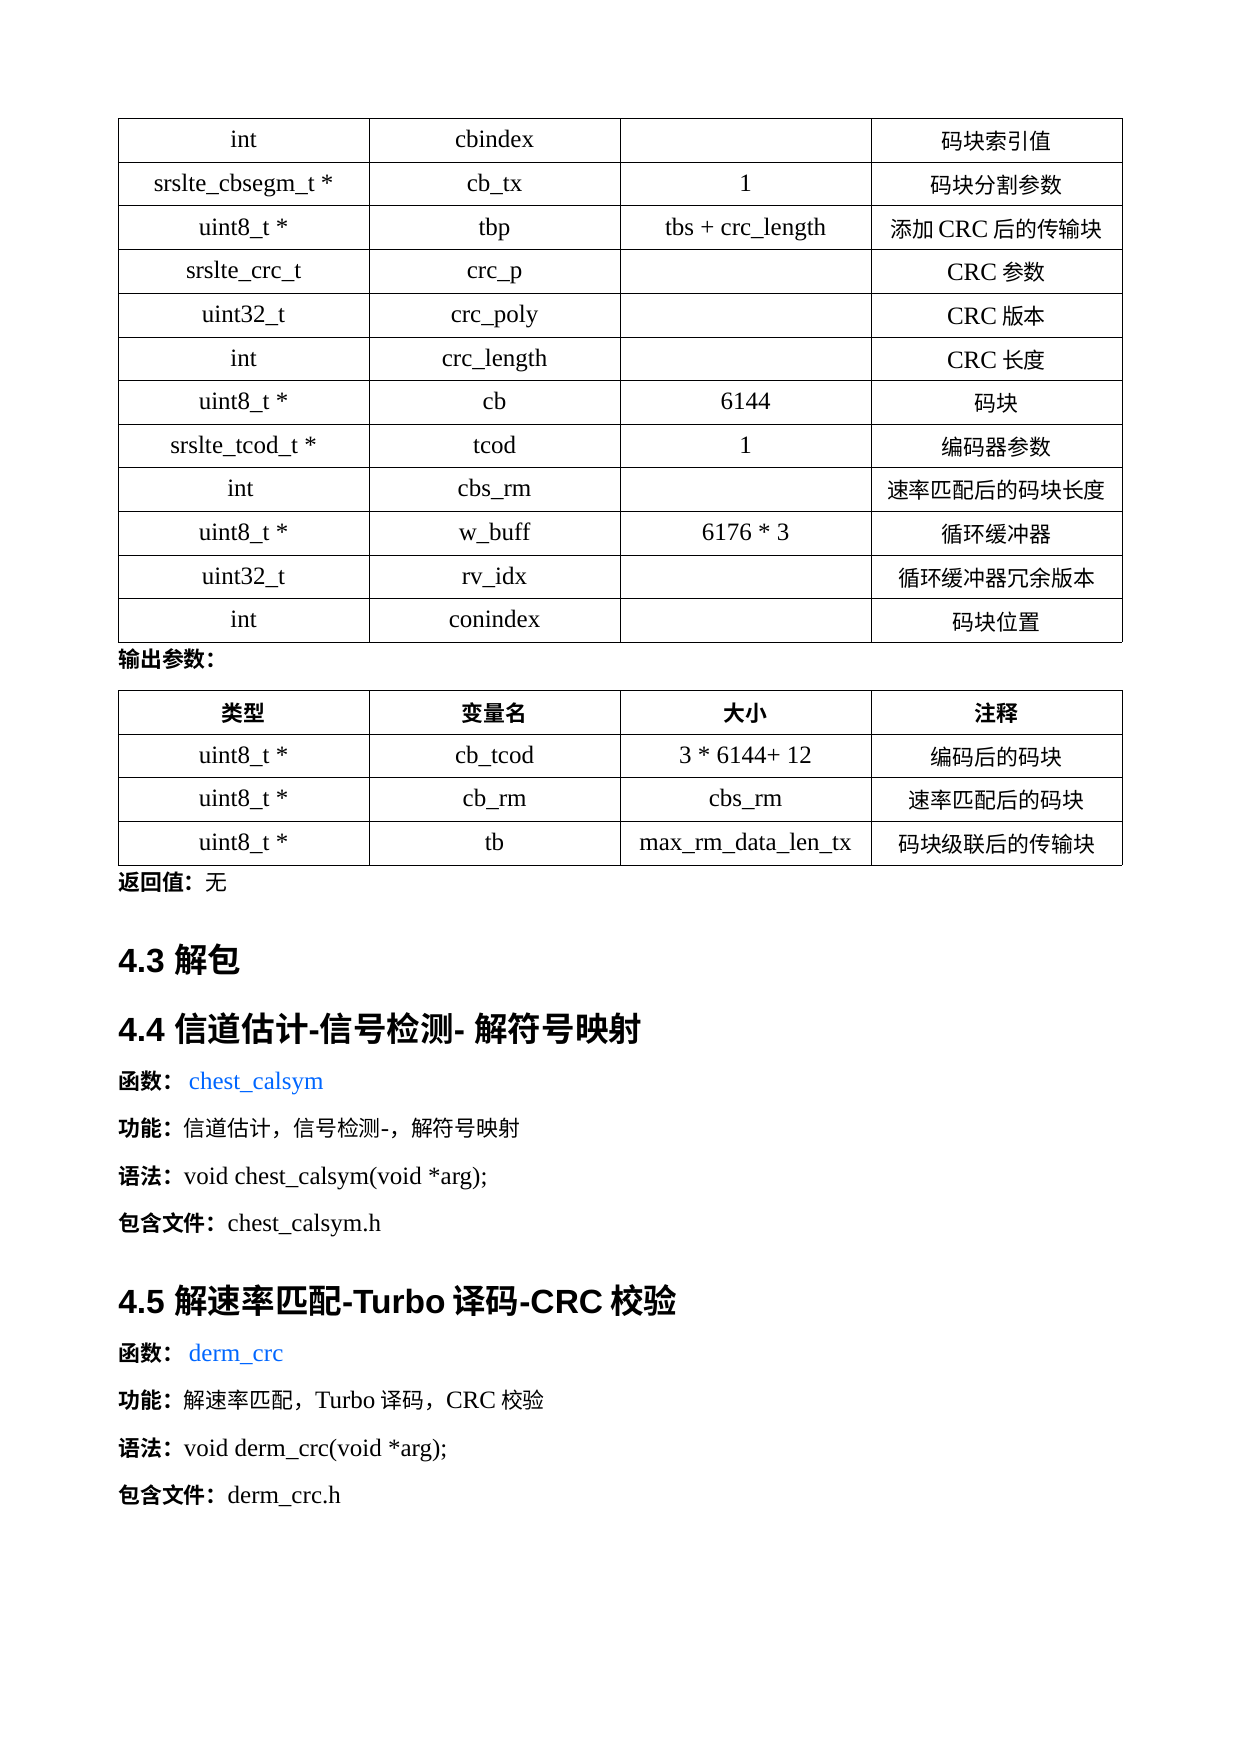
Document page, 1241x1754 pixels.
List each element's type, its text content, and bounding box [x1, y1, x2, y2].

table_cell cb_tx [370, 163, 620, 205]
table_cell 码块 [872, 381, 1122, 424]
table_cell tbs + crc_length [621, 206, 871, 249]
table_cell [621, 556, 871, 598]
table_cell [621, 119, 871, 162]
subtitle 4.4 信道估计-信号检测- 解符号映射 [118, 1003, 1122, 1051]
table_cell crc_length [370, 338, 620, 380]
table_cell uint8_t * [119, 206, 369, 249]
text 语法：void chest_calsym(void *arg); [118, 1159, 1122, 1190]
table_cell rv_idx [370, 556, 620, 598]
table_cell uint8_t * [119, 735, 369, 777]
table_cell [621, 294, 871, 336]
table_cell 速率匹配后的码块 [872, 778, 1122, 821]
table_cell 添加CRC后的传输块 [872, 206, 1122, 249]
table_cell int [119, 119, 369, 162]
table_cell CRC版本 [872, 294, 1122, 336]
text 功能：信道估计，信号检测-，解符号映射 [118, 1111, 1122, 1143]
text 功能：解速率匹配，Turbo译码，CRC校验 [118, 1383, 1122, 1415]
table_cell [621, 250, 871, 293]
subtitle 4.3 解包 [118, 933, 1122, 982]
text 输出参数： [118, 643, 1122, 674]
table_cell int [119, 468, 369, 511]
table_cell 循环缓冲器 [872, 512, 1122, 554]
table_cell srslte_crc_t [119, 250, 369, 293]
table_cell uint8_t * [119, 778, 369, 821]
table_cell 编码后的码块 [872, 735, 1122, 777]
table_cell crc_poly [370, 294, 620, 336]
text 包含文件：derm_crc.h [118, 1478, 1122, 1510]
table_cell 编码器参数 [872, 425, 1122, 467]
table_cell uint8_t * [119, 512, 369, 554]
table_cell srslte_cbsegm_t * [119, 163, 369, 205]
table_cell 6144 [621, 381, 871, 424]
table_cell 3 * 6144+ 12 [621, 735, 871, 777]
table_cell 码块级联后的传输块 [872, 822, 1122, 864]
table_cell max_rm_data_len_tx [621, 822, 871, 864]
table_cell 码块索引值 [872, 119, 1122, 162]
table_cell cbs_rm [370, 468, 620, 511]
text 返回值：无 [118, 866, 1122, 897]
table_cell 1 [621, 163, 871, 205]
table_header 变量名 [370, 691, 620, 733]
table_cell tcod [370, 425, 620, 467]
table_header 类型 [119, 691, 369, 733]
table_cell cb_tcod [370, 735, 620, 777]
table_cell 1 [621, 425, 871, 467]
table_cell srslte_tcod_t * [119, 425, 369, 467]
table_cell cbindex [370, 119, 620, 162]
table_cell tbp [370, 206, 620, 249]
table_cell int [119, 338, 369, 380]
table_header 大小 [621, 691, 871, 733]
table_cell cb [370, 381, 620, 424]
table_cell 速率匹配后的码块长度 [872, 468, 1122, 511]
table_cell uint32_t [119, 556, 369, 598]
table_cell CRC长度 [872, 338, 1122, 380]
table_cell tb [370, 822, 620, 864]
table_cell cbs_rm [621, 778, 871, 821]
table_cell crc_p [370, 250, 620, 293]
table_cell 码块分割参数 [872, 163, 1122, 205]
table_cell w_buff [370, 512, 620, 554]
table_cell [621, 338, 871, 380]
table_cell uint32_t [119, 294, 369, 336]
text 语法：void derm_crc(void *arg); [118, 1431, 1122, 1462]
text 包含文件：chest_calsym.h [118, 1206, 1122, 1238]
table_cell cb_rm [370, 778, 620, 821]
table_cell 循环缓冲器冗余版本 [872, 556, 1122, 598]
table_cell CRC参数 [872, 250, 1122, 293]
table_cell uint8_t * [119, 381, 369, 424]
text 函数： derm_crc [118, 1336, 1122, 1367]
table_cell conindex [370, 599, 620, 642]
subtitle 4.5 解速率匹配-Turbo译码-CRC校验 [118, 1274, 1122, 1323]
table_cell 码块位置 [872, 599, 1122, 642]
table_cell int [119, 599, 369, 642]
text 函数： chest_calsym [118, 1064, 1122, 1095]
table_cell [621, 468, 871, 511]
table_cell 6176 * 3 [621, 512, 871, 554]
table_cell [621, 599, 871, 642]
table_cell uint8_t * [119, 822, 369, 864]
table_header 注释 [872, 691, 1122, 733]
